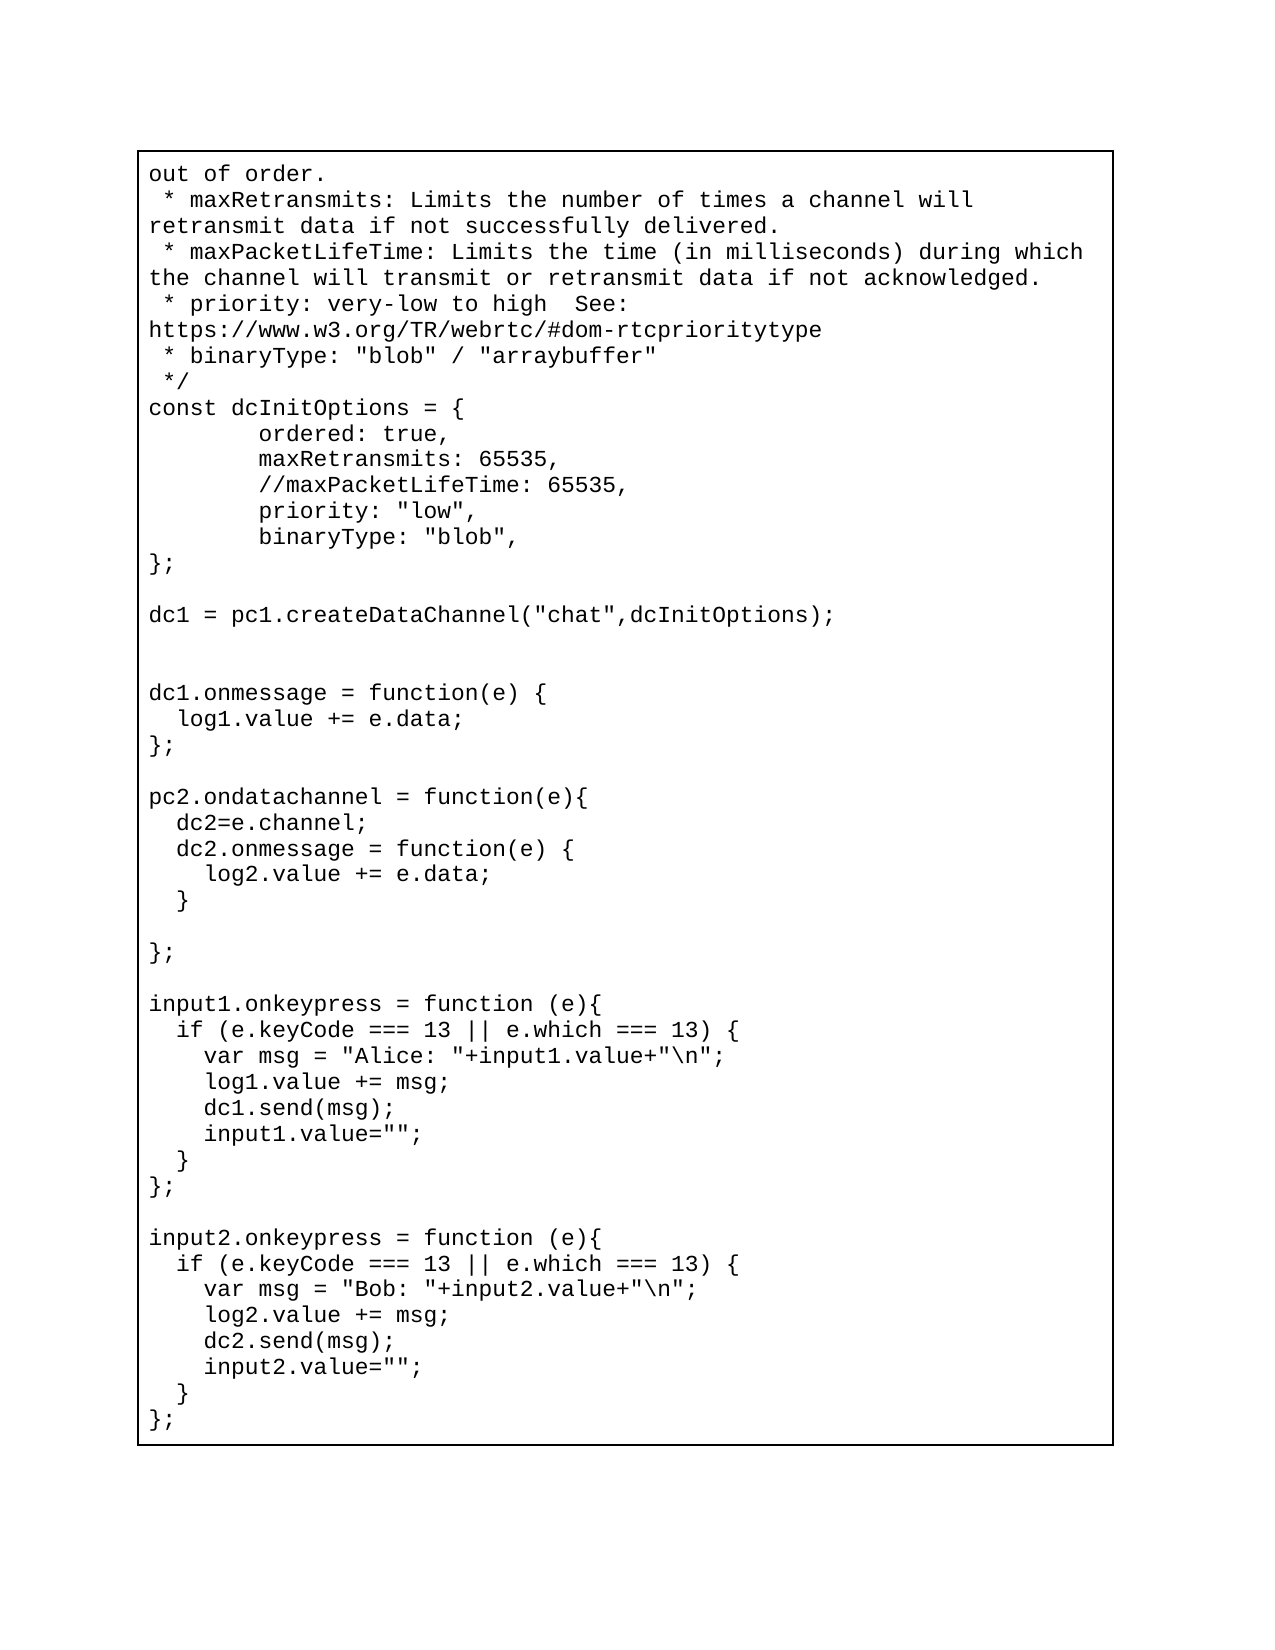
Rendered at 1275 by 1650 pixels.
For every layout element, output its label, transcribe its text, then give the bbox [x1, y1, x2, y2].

table_header out of order. * maxRetransmits: Limits the number of times a channel will retransmit data if not successfully delivered. * maxPacketLifeTime: Limits the time (in milliseconds) during which the channel will transmit or retransmit data if not acknowledged. * priority: very-low to high See: https://www.w3.org/TR/webrtc/#dom-rtcprioritytype * binaryType: "blob" / "arraybuffer" */ const dcInitOptions = { ordered: true, maxRetransmits: 65535, //maxPacketLifeTime: 65535, priority: "low", binaryType: "blob", }; dc1 = pc1.createDataChannel("chat",dcInitOptions); dc1.onmessage = function(e) { log1.value += e.data; }; pc2.ondatachannel = function(e){ dc2=e.channel; dc2.onmessage = function(e) { log2.value += e.data; } }; input1.onkeypress = function (e){ if (e.keyCode === 13 || e.which === 13) { var msg = "Alice: "+input1.value+"\n"; log1.value += msg; dc1.send(msg); input1.value=""; } }; input2.onkeypress = function (e){ if (e.keyCode === 13 || e.which === 13) { var msg = "Bob: "+input2.value+"\n"; log2.value += msg; dc2.send(msg); input2.value=""; } }; [139, 152, 1112, 1444]
